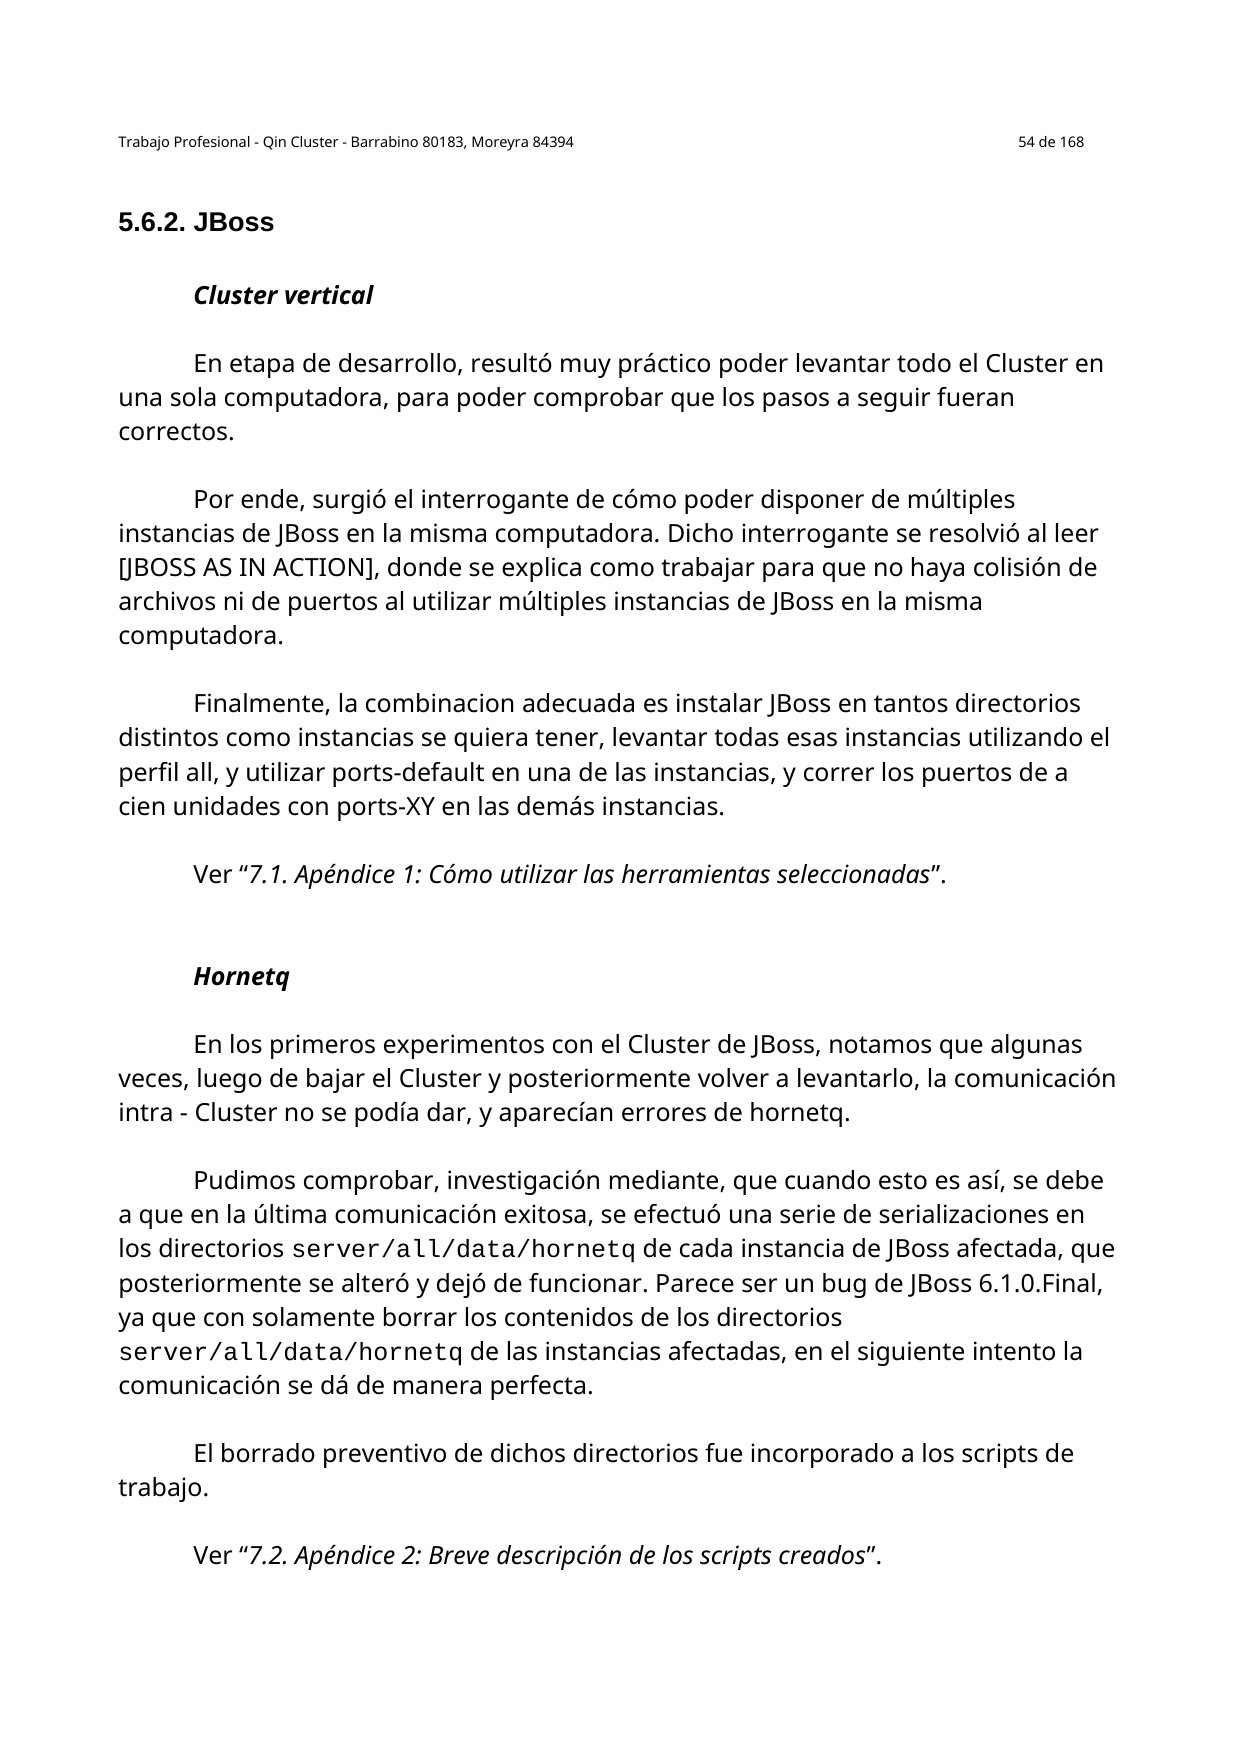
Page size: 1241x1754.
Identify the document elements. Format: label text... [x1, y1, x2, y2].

text En etapa de desarrollo, resultó muy práctico poder levantar todo el Cluster en una sola computadora, para poder comprobar que los pasos a seguir fueran correctos. [118, 345, 1122, 448]
text El borrado preventivo de dichos directorios fue incorporado a los scripts de trabajo. [118, 1436, 1122, 1504]
subtitle 5.6.2. JBoss [118, 207, 1122, 237]
text Cluster vertical [118, 277, 1122, 311]
text En los primeros experimentos con el Cluster de JBoss, notamos que algunas veces, luego de bajar el Cluster y posteriormente volver a levantarlo, la comunicación intra - Cluster no se podía dar, y aparecían errores de hornetq. [118, 1027, 1122, 1129]
text Ver “7.1. Apéndice 1: Cómo utilizar las herramientas seleccionadas”. [118, 856, 1122, 890]
text Por ende, surgió el interrogante de cómo poder disponer de múltiples instancias de JBoss en la misma computadora. Dicho interrogante se resolvió al leer [JBOSS AS IN ACTION], donde se explica como trabajar para que no haya colisión de archivos ni de puertos al utilizar múltiples instancias de JBoss en la misma computadora. [118, 482, 1122, 652]
text Finalmente, la combinacion adecuada es instalar JBoss en tantos directorios distintos como instancias se quiera tener, levantar todas esas instancias utilizando el perfil all, y utilizar ports-default en una de las instancias, y correr los puertos de a cien unidades con ports-XY en las demás instancias. [118, 686, 1122, 822]
text Hornetq [118, 958, 1122, 993]
text Ver “7.2. Apéndice 2: Breve descripción de los scripts creados”. [118, 1538, 1122, 1572]
text Pudimos comprobar, investigación mediante, que cuando esto es así, se debe a que en la última comunicación exitosa, se efectuó una serie de serializaciones en los directorios server/all/data/hornetq de cada instancia de JBoss afectada, que posteriormente se alteró y dejó de funcionar. Parece ser un bug de JBoss 6.1.0.Final, ya que con solamente borrar los contenidos de los directorios server/all/data/hornetq de las instancias afectadas, en el siguiente intento la comunicación se dá de manera perfecta. [118, 1163, 1122, 1402]
